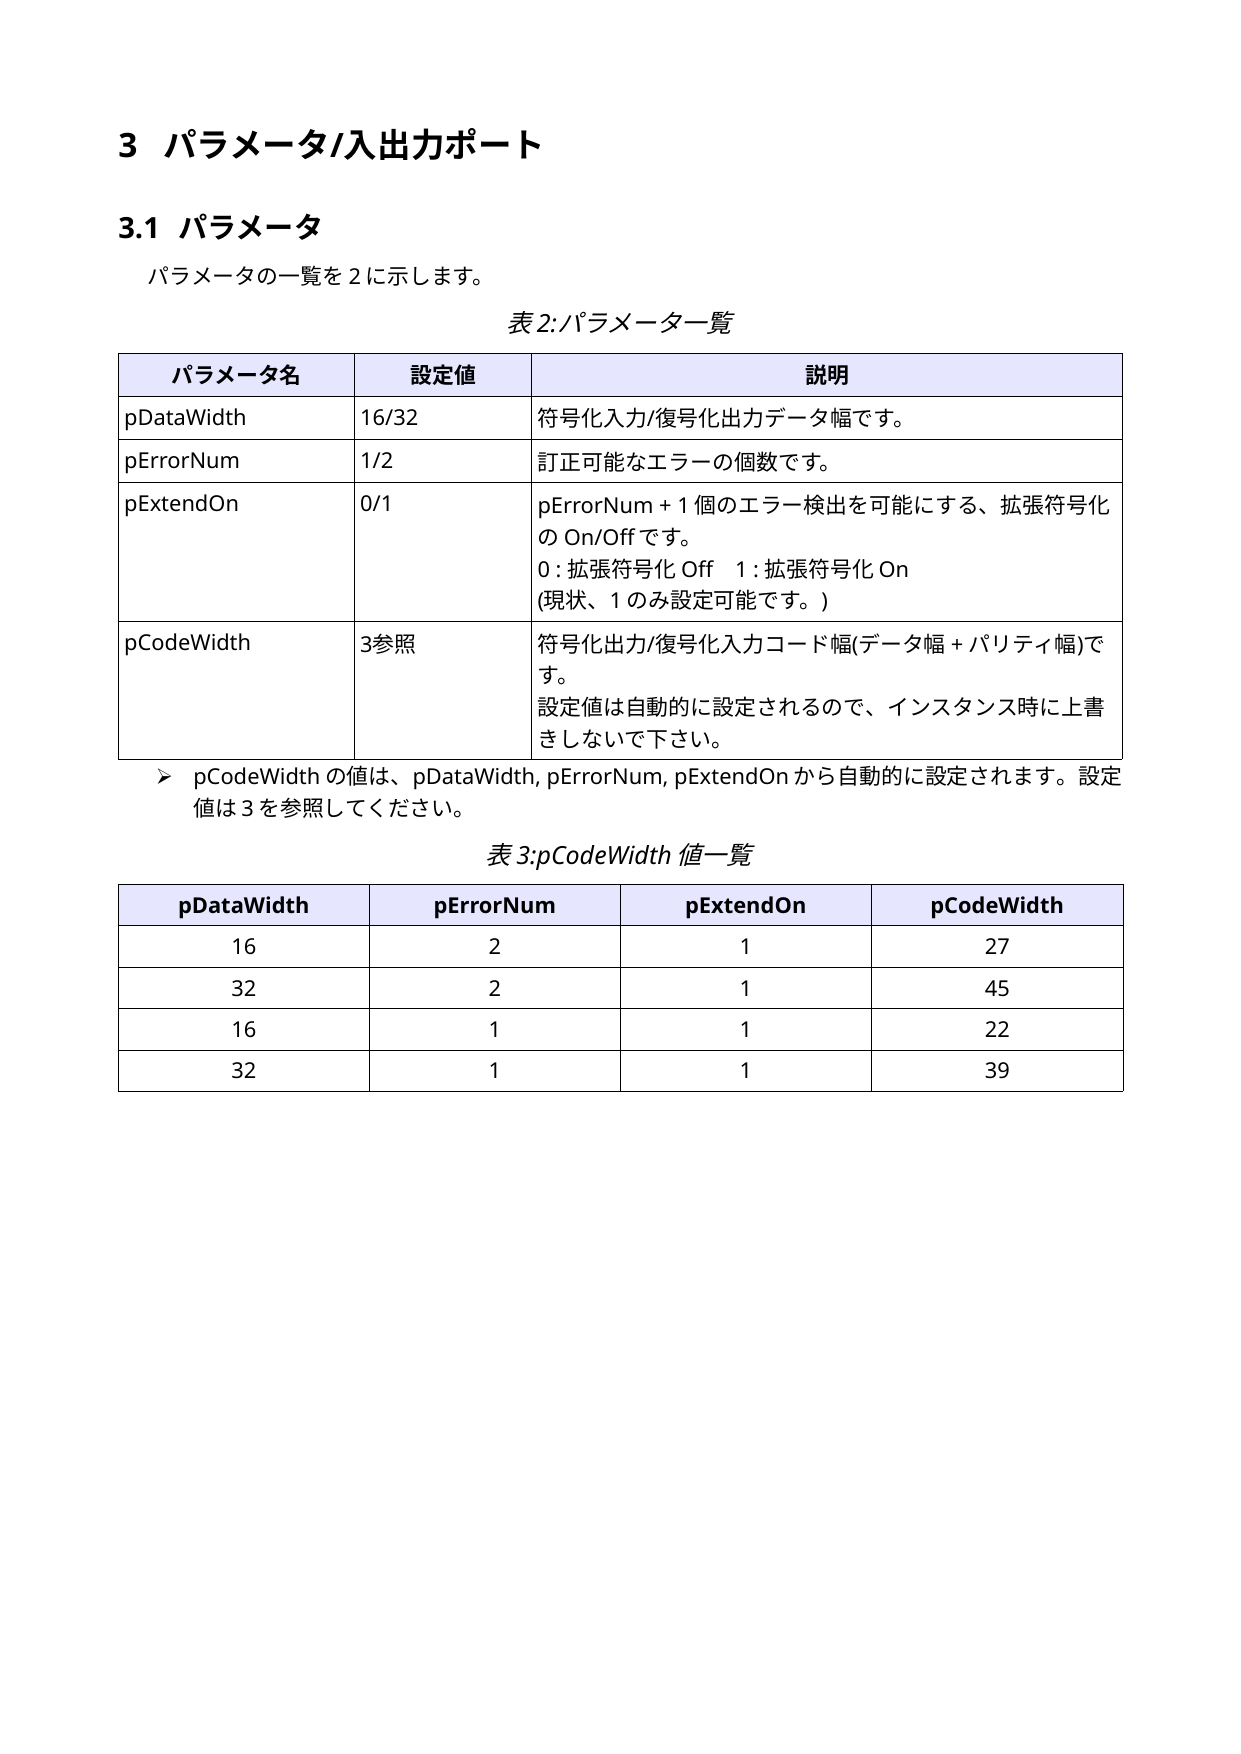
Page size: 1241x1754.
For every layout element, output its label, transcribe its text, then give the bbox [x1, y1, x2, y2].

table_cell 39 [872, 1051, 1123, 1091]
table_cell pDataWidth [119, 397, 354, 439]
table_cell 2 [370, 968, 620, 1008]
text 表 2:パラメータ一覧 [118, 304, 1122, 340]
text パラメータの一覧を表 2に示します。 [118, 259, 1122, 291]
table_header 設定値 [355, 354, 531, 396]
table_cell 符号化入力/復号化出力データ幅です。 [532, 397, 1122, 439]
table_cell pCodeWidth [119, 622, 354, 759]
table_cell 27 [872, 926, 1123, 967]
subtitle パラメータ [118, 204, 1122, 247]
table_header pExtendOn [621, 885, 871, 925]
table_cell 0/1 [355, 483, 531, 621]
table_cell pErrorNum + 1個のエラー検出を可能にする、拡張符号化のOn/Offです。 0 : 拡張符号化Off 1 : 拡張符号化On (現状、1のみ設定可能です。) [532, 483, 1122, 621]
subtitle パラメータ/入出力ポート [118, 118, 1122, 167]
table_cell 16 [119, 926, 369, 967]
table_cell 1 [621, 926, 871, 967]
table_cell 2 [370, 926, 620, 967]
table_cell 16 [119, 1009, 369, 1049]
table_cell 1 [370, 1009, 620, 1049]
table_cell 32 [119, 968, 369, 1008]
table_header パラメータ名 [119, 354, 354, 396]
table_header pDataWidth [119, 885, 369, 925]
table_cell 16/32 [355, 397, 531, 439]
list pCodeWidthの値は、pDataWidth, pErrorNum, pExtendOnから自動的に設定されます。設定値は表 3を参照してください。 [156, 760, 1122, 823]
table_cell 45 [872, 968, 1123, 1008]
table_cell 表 3参照 [355, 622, 531, 759]
text 表 3:pCodeWidth値一覧 [118, 835, 1122, 872]
table_cell 1 [621, 968, 871, 1008]
table_header 説明 [532, 354, 1122, 396]
table_cell pExtendOn [119, 483, 354, 621]
table_header pCodeWidth [872, 885, 1123, 925]
table_cell 訂正可能なエラーの個数です。 [532, 440, 1122, 482]
table_cell 1 [370, 1051, 620, 1091]
table_cell 1/2 [355, 440, 531, 482]
table_cell 符号化出力/復号化入力コード幅(データ幅 + パリティ幅)です。 設定値は自動的に設定されるので、インスタンス時に上書きしないで下さい。 [532, 622, 1122, 759]
table_cell 22 [872, 1009, 1123, 1049]
table_cell 32 [119, 1051, 369, 1091]
table_cell 1 [621, 1009, 871, 1049]
table_header pErrorNum [370, 885, 620, 925]
table_cell 1 [621, 1051, 871, 1091]
table_cell pErrorNum [119, 440, 354, 482]
